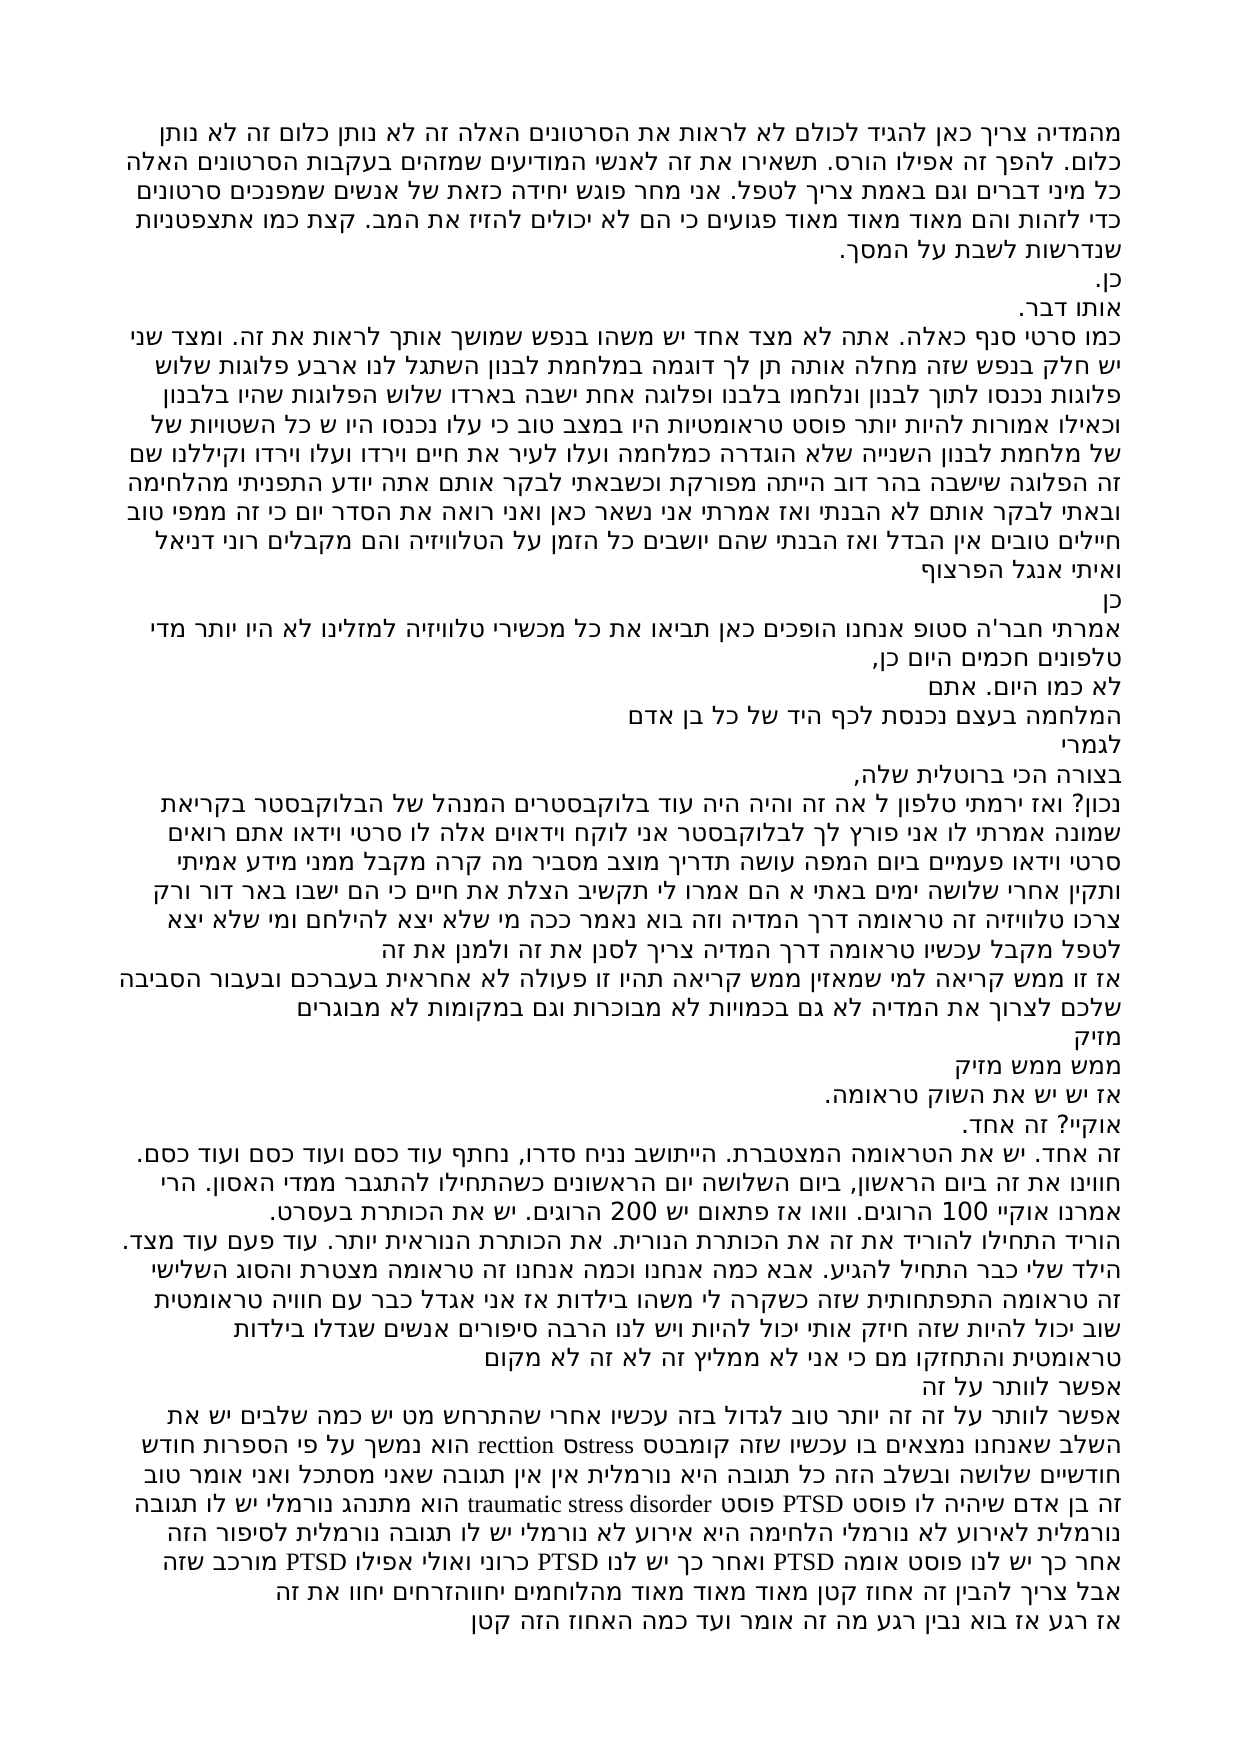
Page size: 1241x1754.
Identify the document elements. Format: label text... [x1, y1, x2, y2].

text כן [118, 585, 1122, 614]
text מהמדיה צריך כאן להגיד לכולם לא לראות את הסרטונים האלה זה לא נותן כלום זה לא נותן כלום. להפך זה אפילו הורס. תשאירו את זה לאנשי המודיעים שמזהים בעקבות הסרטונים האלה כל מיני דברים וגם באמת צריך לטפל. אני מחר פוגש יחידה כזאת של אנשים שמפנכים סרטונים כדי לזהות והם מאוד מאוד מאוד פגועים כי הם לא יכולים להזיז את המב. קצת כמו אתצפטניות שנדרשות לשבת על המסך. [118, 118, 1122, 264]
text אז יש יש את השוק טראומה. [118, 1081, 1122, 1110]
text אפשר לוותר על זה זה יותר טוב לגדול בזה עכשיו אחרי שהתרחש מט יש כמה שלבים יש את השלב שאנחנו נמצאים בו עכשיו שזה קומבטס stressס recttion הוא נמשך על פי הספרות חודש חודשיים שלושה ובשלב הזה כל תגובה היא נורמלית אין אין תגובה שאני מסתכל ואני אומר טוב זה בן אדם שיהיה לו פוסט PTSD פוסט traumatic stress disorder הוא מתנהג נורמלי יש לו תגובה נורמלית לאירוע לא נורמלי הלחימה היא אירוע לא נורמלי יש לו תגובה נורמלית לסיפור הזה אחר כך יש לנו פוסט אומה PTSD ואחר כך יש לנו PTSD כרוני ואולי אפילו PTSD מורכב שזה אבל צריך להבין זה אחוז קטן מאוד מאוד מאוד מהלוחמים יחווהזרחים יחוו את זה [118, 1401, 1122, 1606]
text אפשר לוותר על זה [118, 1372, 1122, 1401]
text ממש ממש מזיק [118, 1051, 1122, 1081]
text מזיק [118, 1022, 1122, 1051]
text לגמרי [118, 731, 1122, 760]
text אמרתי חבר'ה סטופ אנחנו הופכים כאן תביאו את כל מכשירי טלוויזיה למזלינו לא היו יותר מדי טלפונים חכמים היום כן, [118, 614, 1122, 672]
text בצורה הכי ברוטלית שלה, [118, 760, 1122, 789]
text אז זו ממש קריאה למי שמאזין ממש קריאה תהיו זו פעולה לא אחראית בעברכם ובעבור הסביבה שלכם לצרוך את המדיה לא גם בכמויות לא מבוכרות וגם במקומות לא מבוגרים [118, 964, 1122, 1022]
text אותו דבר. [118, 293, 1122, 322]
text כמו סרטי סנף כאלה. אתה לא מצד אחד יש משהו בנפש שמושך אותך לראות את זה. ומצד שני יש חלק בנפש שזה מחלה אותה תן לך דוגמה במלחמת לבנון השתגל לנו ארבע פלוגות שלוש פלוגות נכנסו לתוך לבנון ונלחמו בלבנו ופלוגה אחת ישבה בארדו שלוש הפלוגות שהיו בלבנון וכאילו אמורות להיות יותר פוסט טראומטיות היו במצב טוב כי עלו נכנסו היו ש כל השטויות של [118, 322, 1122, 439]
text זה אחד. יש את הטראומה המצטברת. הייתושב נניח סדרו, נחתף עוד כסם ועוד כסם ועוד כסם. חווינו את זה ביום הראשון, ביום השלושה יום הראשונים כשהתחילו להתגבר ממדי האסון. הרי אמרנו אוקיי 100 הרוגים. וואו אז פתאום יש 200 הרוגים. יש את הכותרת בעסרט. [118, 1139, 1122, 1226]
text לא כמו היום. אתם [118, 672, 1122, 701]
text נכון? ואז ירמתי טלפון ל אה זה והיה היה עוד בלוקבסטרים המנהל של הבלוקבסטר בקריאת שמונה אמרתי לו אני פורץ לך לבלוקבסטר אני לוקח וידאוים אלה לו סרטי וידאו אתם רואים סרטי וידאו פעמיים ביום המפה עושה תדריך מוצב מסביר מה קרה מקבל ממני מידע אמיתי ותקין אחרי שלושה ימים באתי א הם אמרו לי תקשיב הצלת את חיים כי הם ישבו באר דור ורק צרכו טלוויזיה זה טראומה דרך המדיה וזה בוא נאמר ככה מי שלא יצא להילחם ומי שלא יצא לטפל מקבל עכשיו טראומה דרך המדיה צריך לסנן את זה ולמנן את זה [118, 789, 1122, 964]
text אוקיי? זה אחד. [118, 1110, 1122, 1139]
text הוריד התחילו להוריד את זה את הכותרת הנורית. את הכותרת הנוראית יותר. עוד פעם עוד מצד. [118, 1226, 1122, 1256]
text של מלחמת לבנון השנייה שלא הוגדרה כמלחמה ועלו לעיר את חיים וירדו ועלו וירדו וקיללנו שם זה הפלוגה שישבה בהר דוב הייתה מפורקת וכשבאתי לבקר אותם אתה יודע התפניתי מהלחימה ובאתי לבקר אותם לא הבנתי ואז אמרתי אני נשאר כאן ואני רואה את הסדר יום כי זה ממפי טוב חיילים טובים אין הבדל ואז הבנתי שהם יושבים כל הזמן על הטלוויזיה והם מקבלים רוני דניאל ואיתי אנגל הפרצוף [118, 439, 1122, 585]
text הילד שלי כבר התחיל להגיע. אבא כמה אנחנו וכמה אנחנו זה טראומה מצטרת והסוג השלישי זה טראומה התפתחותית שזה כשקרה לי משהו בילדות אז אני אגדל כבר עם חוויה טראומטית שוב יכול להיות שזה חיזק אותי יכול להיות ויש לנו הרבה סיפורים אנשים שגדלו בילדות טראומטית והתחזקו מם כי אני לא ממליץ זה לא זה לא מקום [118, 1256, 1122, 1372]
text אז רגע אז בוא נבין רגע מה זה אומר ועד כמה האחוז הזה קטן [118, 1606, 1122, 1635]
text המלחמה בעצם נכנסת לכף היד של כל בן אדם [118, 701, 1122, 731]
text כן. [118, 264, 1122, 293]
